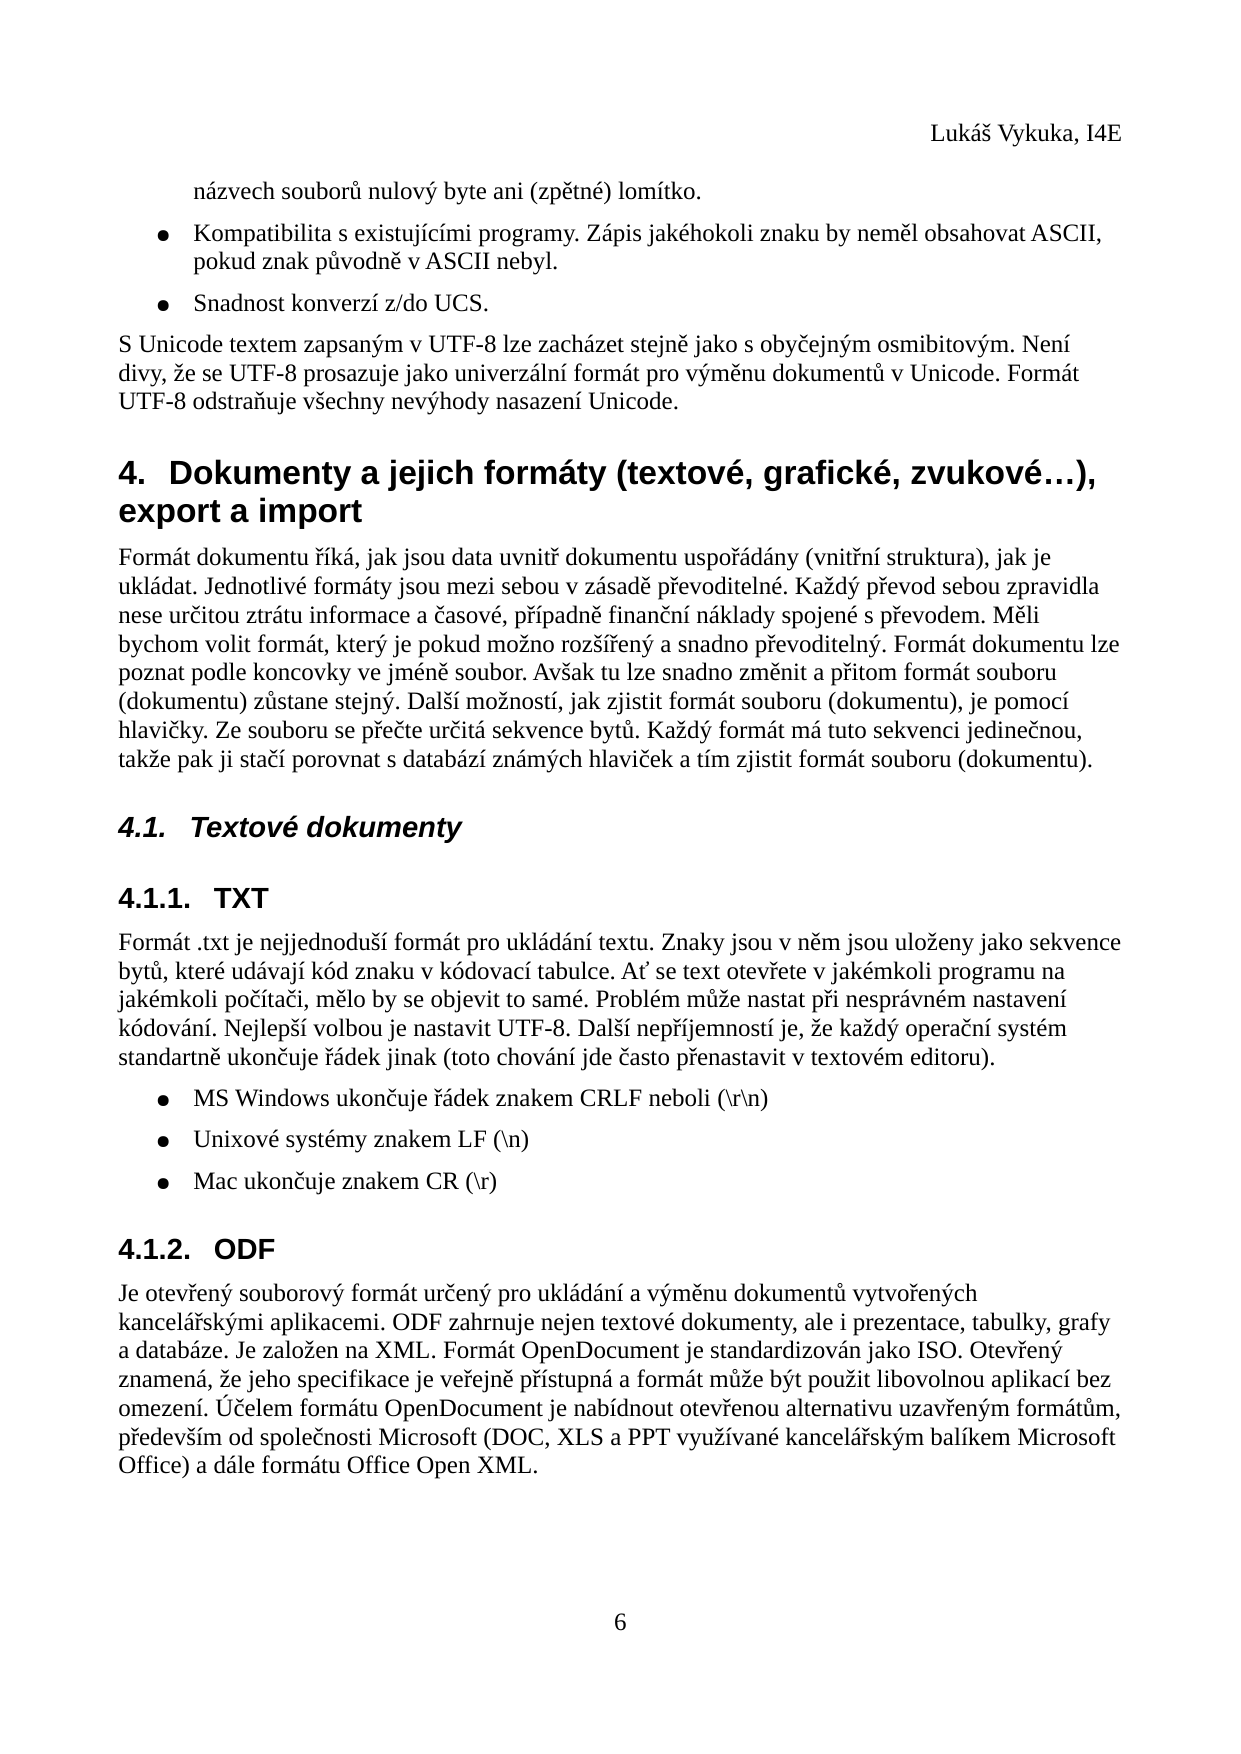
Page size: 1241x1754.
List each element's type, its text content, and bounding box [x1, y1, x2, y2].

list názvech souborů nulový byte ani (zpětné) lomítko. [156, 176, 1122, 205]
text S Unicode textem zapsaným v UTF-8 lze zacházet stejně jako s obyčejným osmibitovým. Není divy, že se UTF-8 prosazuje jako univerzální formát pro výměnu dokumentů v Unicode. Formát UTF-8 odstraňuje všechny nevýhody nasazení Unicode. [118, 329, 1122, 415]
list Unixové systémy znakem LF (\n) [156, 1124, 1122, 1153]
text Formát dokumentu říká, jak jsou data uvnitř dokumentu uspořádány (vnitřní struktura), jak je ukládat. Jednotlivé formáty jsou mezi sebou v zásadě převoditelné. Každý převod sebou zpravidla nese určitou ztrátu informace a časové, případně finanční náklady spojené s převodem. Měli bychom volit formát, který je pokud možno rozšířený a snadno převoditelný. Formát dokumentu lze poznat podle koncovky ve jméně soubor. Avšak tu lze snadno změnit a přitom formát souboru (dokumentu) zůstane stejný. Další možností, jak zjistit formát souboru (dokumentu), je pomocí hlavičky. Ze souboru se přečte určitá sekvence bytů. Každý formát má tuto sekvenci jedinečnou, takže pak ji stačí porovnat s databází známých hlaviček a tím zjistit formát souboru (dokumentu). [118, 542, 1122, 772]
list Kompatibilita s existujícími programy. Zápis jakéhokoli znaku by neměl obsahovat ASCII, pokud znak původně v ASCII nebyl. [156, 218, 1122, 275]
text Formát .txt je nejjednoduší formát pro ukládání textu. Znaky jsou v něm jsou uloženy jako sekvence bytů, které udávají kód znaku v kódovací tabulce. Ať se text otevřete v jakémkoli programu na jakémkoli počítači, mělo by se objevit to samé. Problém může nastat při nesprávném nastavení kódování. Nejlepší volbou je nastavit UTF-8. Další nepříjemností je, že každý operační systém standartně ukončuje řádek jinak (toto chování jde často přenastavit v textovém editoru). [118, 927, 1122, 1071]
subtitle TXT [118, 881, 1122, 914]
subtitle ODF [118, 1232, 1122, 1266]
list Snadnost konverzí z/do UCS. [156, 288, 1122, 316]
subtitle Dokumenty a jejich formáty (textové, grafické, zvukové…), export a import [118, 453, 1122, 530]
list Mac ukončuje znakem CR (\r) [156, 1166, 1122, 1194]
list MS Windows ukončuje řádek znakem CRLF neboli (\r\n) [156, 1083, 1122, 1112]
subtitle Textové dokumenty [118, 810, 1122, 843]
text Je otevřený souborový formát určený pro ukládání a výměnu dokumentů vytvořených kancelářskými aplikacemi. ODF zahrnuje nejen textové dokumenty, ale i prezentace, tabulky, grafy a databáze. Je založen na XML. Formát OpenDocument je standardizován jako ISO. Otevřený znamená, že jeho specifikace je veřejně přístupná a formát může být použit libovolnou aplikací bez omezení. Účelem formátu OpenDocument je nabídnout otevřenou alternativu uzavřeným formátům, především od společnosti Microsoft (DOC, XLS a PPT využívané kancelářským balíkem Microsoft Office) a dále formátu Office Open XML. [118, 1278, 1122, 1479]
